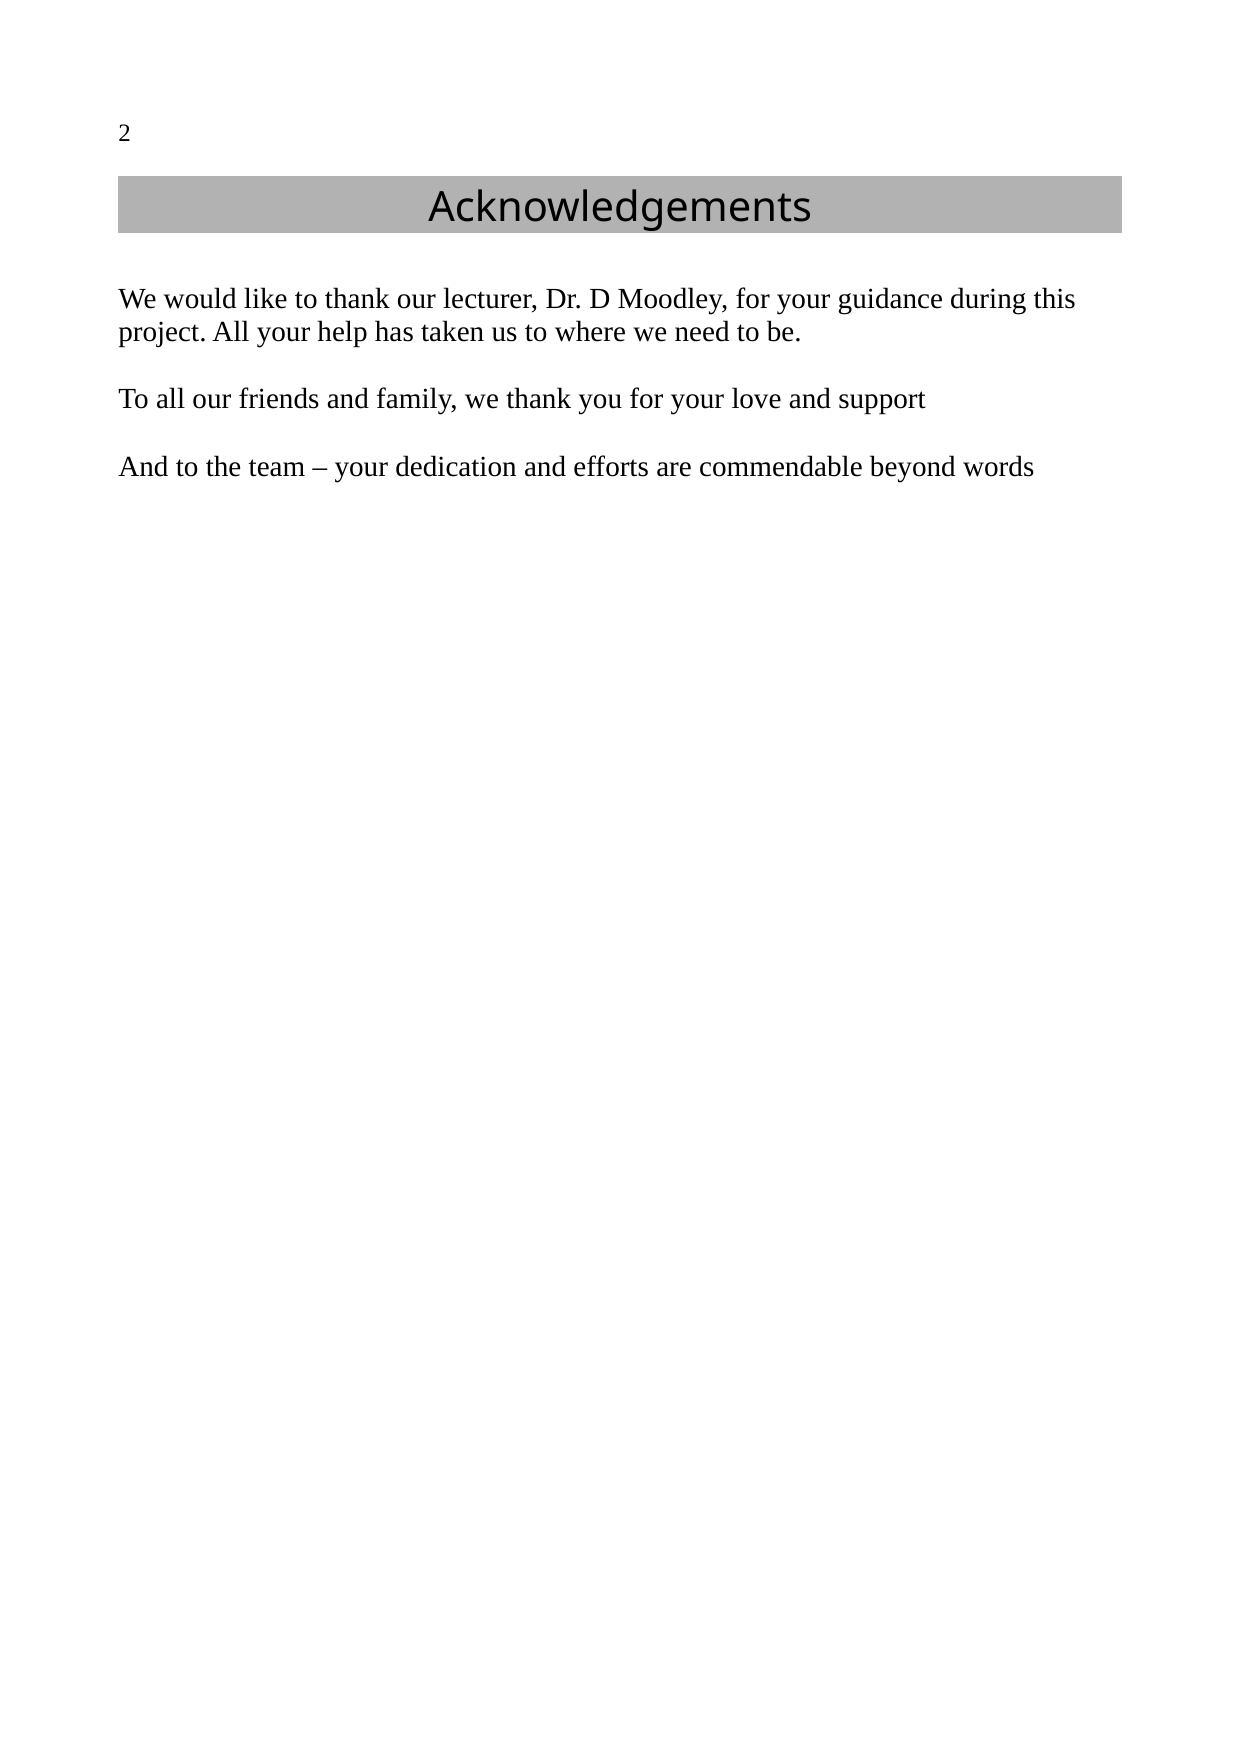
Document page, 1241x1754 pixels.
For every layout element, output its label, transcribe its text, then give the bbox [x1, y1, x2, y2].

text To all our friends and family, we thank you for your love and support [118, 382, 1122, 415]
text We would like to thank our lecturer, Dr. D Moodley, for your guidance during this project. All your help has taken us to where we need to be. [118, 281, 1122, 348]
text And to the team – your dedication and efforts are commendable beyond words [118, 449, 1122, 482]
text Acknowledgements [118, 176, 1122, 233]
